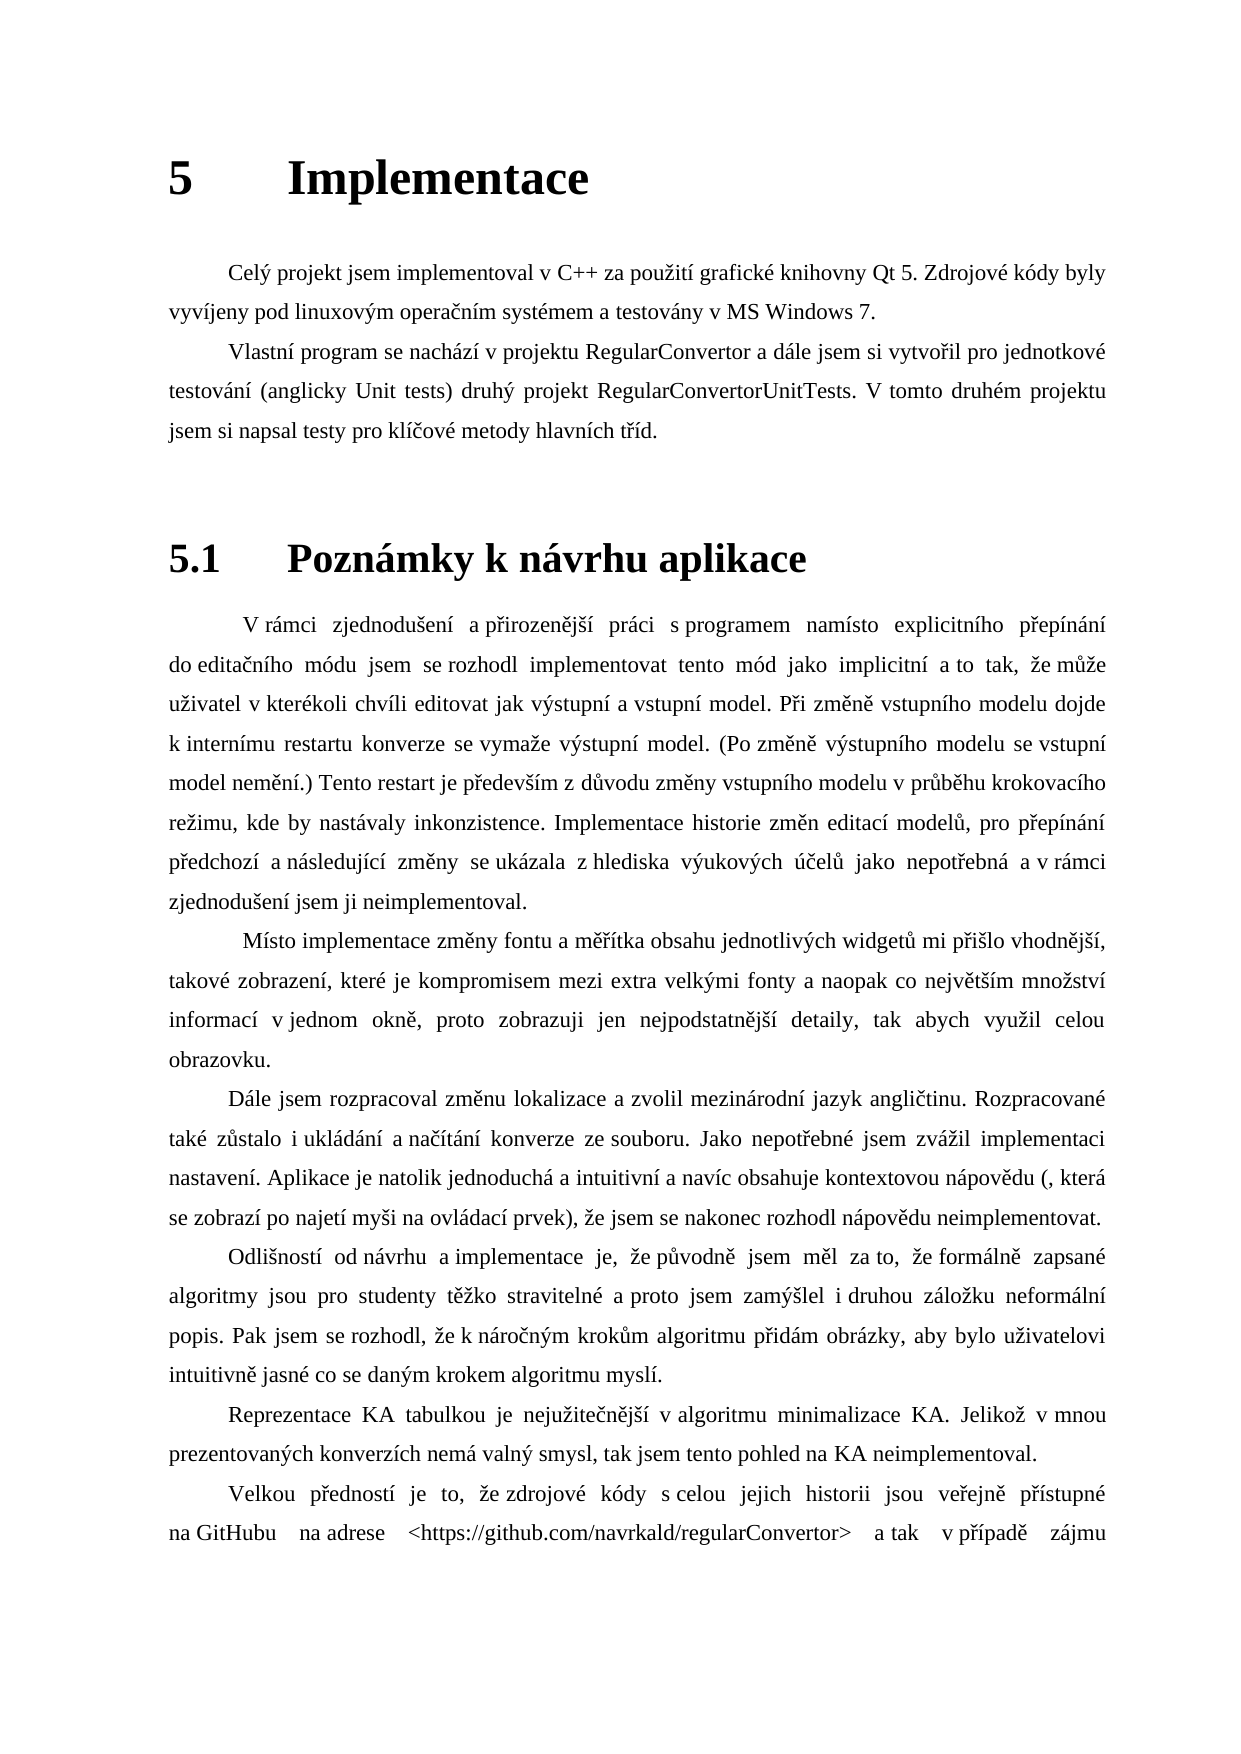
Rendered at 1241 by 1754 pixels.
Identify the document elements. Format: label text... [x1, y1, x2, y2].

text Místo implementace změny fontu a měřítka obsahu jednotlivých widgetů mi přišlo vhodnější, takové zobrazení, které je kompromisem mezi extra velkými fonty a naopak co největším množství informací v jednom okně, proto zobrazuji jen nejpodstatnější detaily, tak abych využil celou obrazovku. [169, 927, 1106, 1072]
text Reprezentace KA tabulkou je nejužitečnější v algoritmu minimalizace KA. Jelikož v mnou prezentovaných konverzích nemá valný smysl, tak jsem tento pohled na KA neimplementoval. [169, 1401, 1106, 1467]
text V rámci zjednodušení a přirozenější práci s programem namísto explicitního přepínání do editačního módu jsem se rozhodl implementovat tento mód jako implicitní a to tak, že může uživatel v kterékoli chvíli editovat jak výstupní a vstupní model. Při změně vstupního modelu dojde k internímu restartu konverze se vymaže výstupní model. (Po změně výstupního modelu se vstupní model nemění.) Tento restart je především z důvodu změny vstupního modelu v průběhu krokovacího režimu, kde by nastávaly inkonzistence. Implementace historie změn editací modelů, pro přepínání předchozí a následující změny se ukázala z hlediska výukových účelů jako nepotřebná a v rámci zjednodušení jsem ji neimplementoval. [169, 611, 1106, 914]
text Velkou předností je to, že zdrojové kódy s celou jejich historii jsou veřejně přístupné na GitHubu na adrese <https://github.com/navrkald/regularConvertor> a tak v případě zájmu [169, 1480, 1106, 1546]
subtitle Implementace [169, 148, 1106, 205]
subtitle Poznámky k návrhu aplikace [169, 533, 1106, 581]
text Odlišností od návrhu a implementace je, že původně jsem měl za to, že formálně zapsané algoritmy jsou pro studenty těžko stravitelné a proto jsem zamýšlel i druhou záložku neformální popis. Pak jsem se rozhodl, že k náročným krokům algoritmu přidám obrázky, aby bylo uživatelovi intuitivně jasné co se daným krokem algoritmu myslí. [169, 1243, 1106, 1388]
text Dále jsem rozpracoval změnu lokalizace a zvolil mezinárodní jazyk angličtinu. Rozpracované také zůstalo i ukládání a načítání konverze ze souboru. Jako nepotřebné jsem zvážil implementaci nastavení. Aplikace je natolik jednoduchá a intuitivní a navíc obsahuje kontextovou nápovědu (, která se zobrazí po najetí myši na ovládací prvek), že jsem se nakonec rozhodl nápovědu neimplementovat. [169, 1085, 1106, 1230]
text Celý projekt jsem implementoval v C++ za použití grafické knihovny Qt 5. Zdrojové kódy byly vyvíjeny pod linuxovým operačním systémem a testovány v MS Windows 7. [169, 259, 1106, 325]
text Vlastní program se nachází v projektu RegularConvertor a dále jsem si vytvořil pro jednotkové testování (anglicky Unit tests) druhý projekt RegularConvertorUnitTests. V tomto druhém projektu jsem si napsal testy pro klíčové metody hlavních tříd. [169, 338, 1106, 443]
